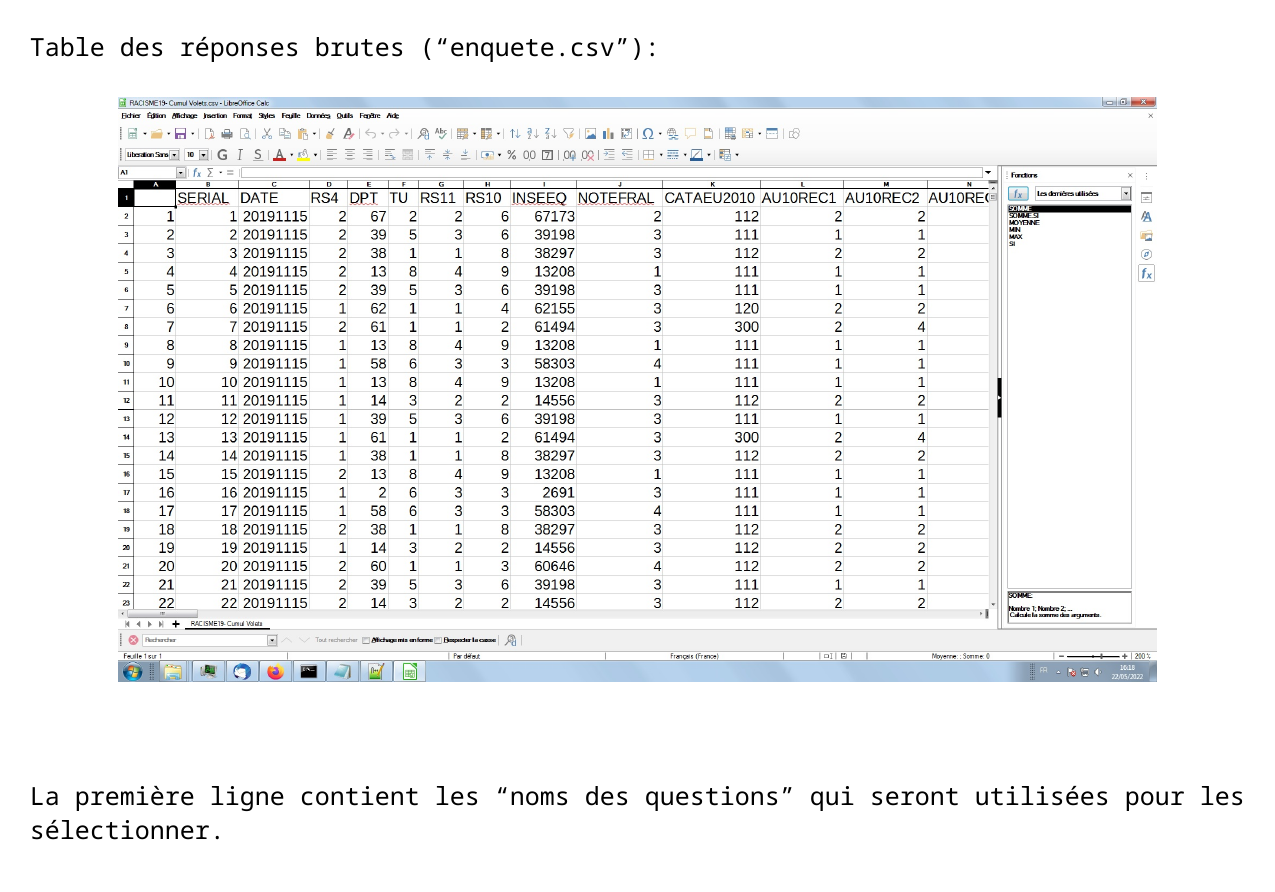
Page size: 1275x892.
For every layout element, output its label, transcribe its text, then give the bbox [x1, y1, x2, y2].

text Table des réponses brutes (“enquete.csv”): [29, 29, 1246, 63]
picture [118, 97, 1157, 682]
text La première ligne contient les “noms des questions” qui seront utilisées pour les sélectionner. [29, 779, 1246, 847]
